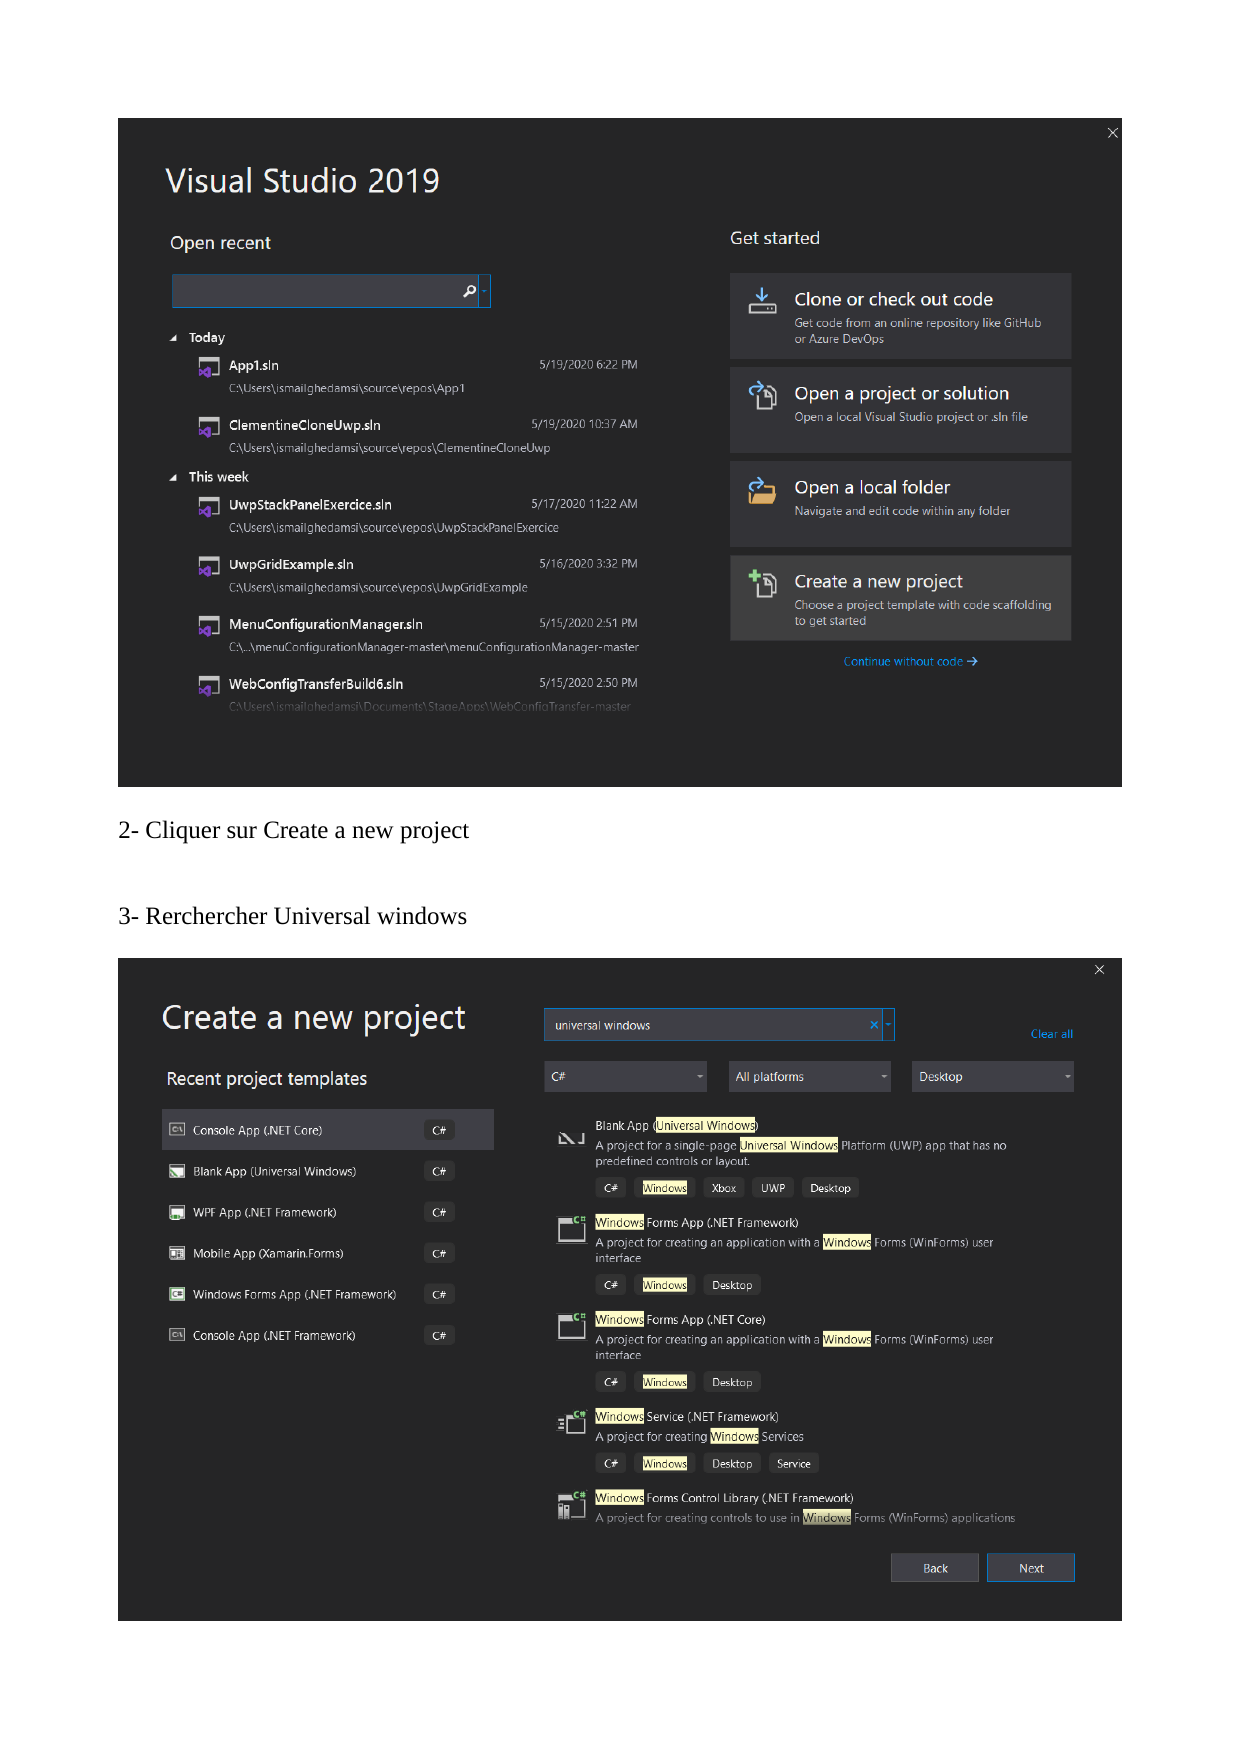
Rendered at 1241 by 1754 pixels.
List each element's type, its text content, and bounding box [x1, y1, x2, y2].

picture [118, 958, 1122, 1621]
text 2- Cliquer sur Create a new project [118, 815, 1122, 844]
picture [118, 118, 1122, 787]
text 3- Rerchercher Universal windows [118, 901, 1122, 930]
